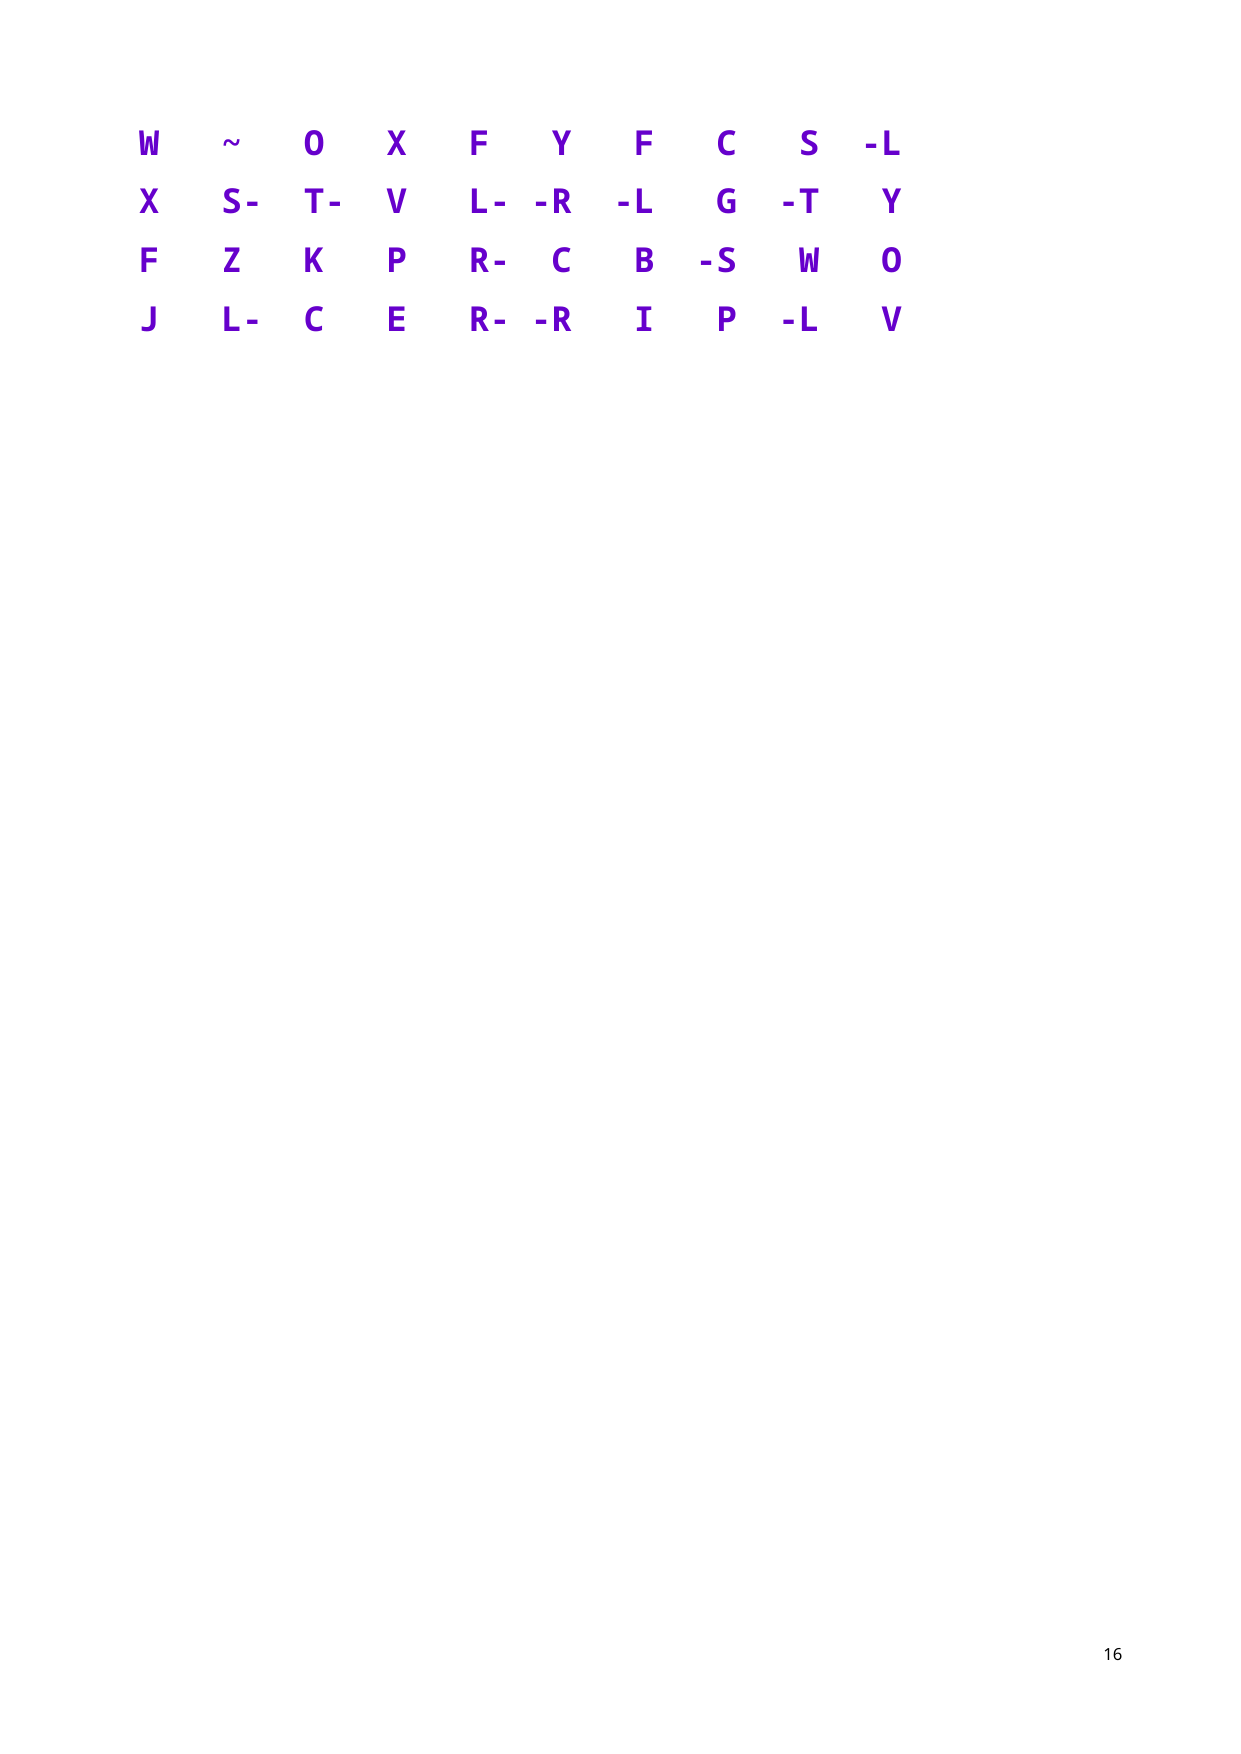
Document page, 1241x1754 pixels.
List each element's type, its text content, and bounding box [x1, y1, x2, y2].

text F Z K P R- C B -S W O [118, 236, 1122, 282]
text J L- C E R- -R I P -L V [118, 294, 1122, 341]
text W ~ O X F Y F C S -L [118, 118, 1122, 165]
text X S- T- V L- -R -L G -T Y [118, 177, 1122, 224]
